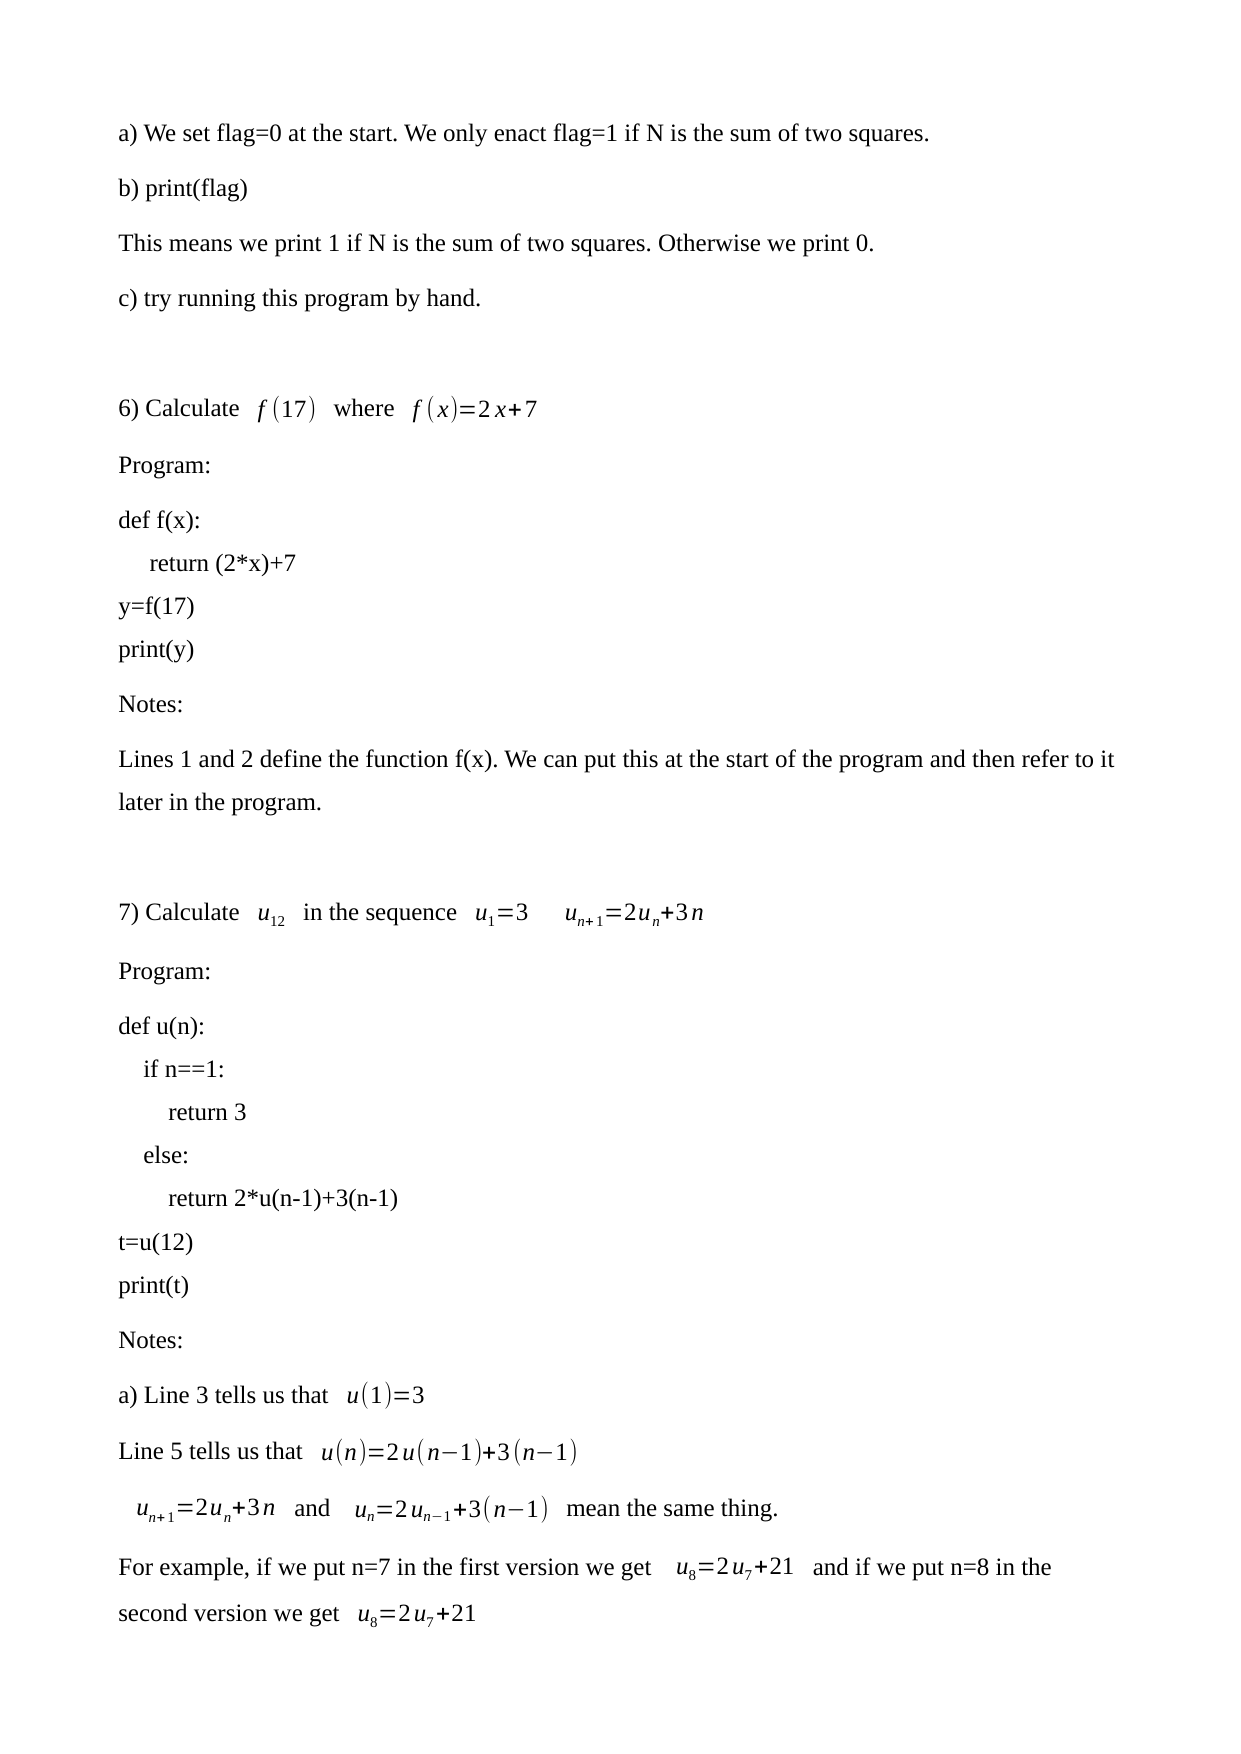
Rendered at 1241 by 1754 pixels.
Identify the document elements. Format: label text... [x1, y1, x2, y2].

text def u(n): if n==1: return 3 else: return 2*u(n-1)+3(n-1) t=u(12) print(t) [118, 1011, 1122, 1298]
text a) We set flag=0 at the start. We only enact flag=1 if N is the sum of two squares. [118, 118, 1122, 147]
text Lines 1 and 2 define the function f(x). We can put this at the start of the program and then refer to it later in the program. [118, 744, 1122, 816]
text Notes: [118, 1325, 1122, 1353]
text Program: [118, 450, 1122, 478]
text For example, if we put n=7 in the first version we get and if we put n=8 in the second version we get [118, 1552, 1122, 1631]
text c) try running this program by hand. [118, 283, 1122, 312]
text Program: [118, 956, 1122, 985]
text 7) Calculatein the sequence [118, 897, 1122, 930]
text Line 5 tells us that [118, 1436, 1122, 1467]
text def f(x): return (2*x)+7 y=f(17) print(y) [118, 505, 1122, 663]
text Notes: [118, 689, 1122, 718]
text This means we print 1 if N is the sum of two squares. Otherwise we print 0. [118, 228, 1122, 257]
text b) print(flag) [118, 173, 1122, 202]
text 6) Calculatewhere [118, 393, 1122, 423]
text a) Line 3 tells us that [118, 1380, 1122, 1410]
text and mean the same thing. [118, 1493, 1122, 1525]
